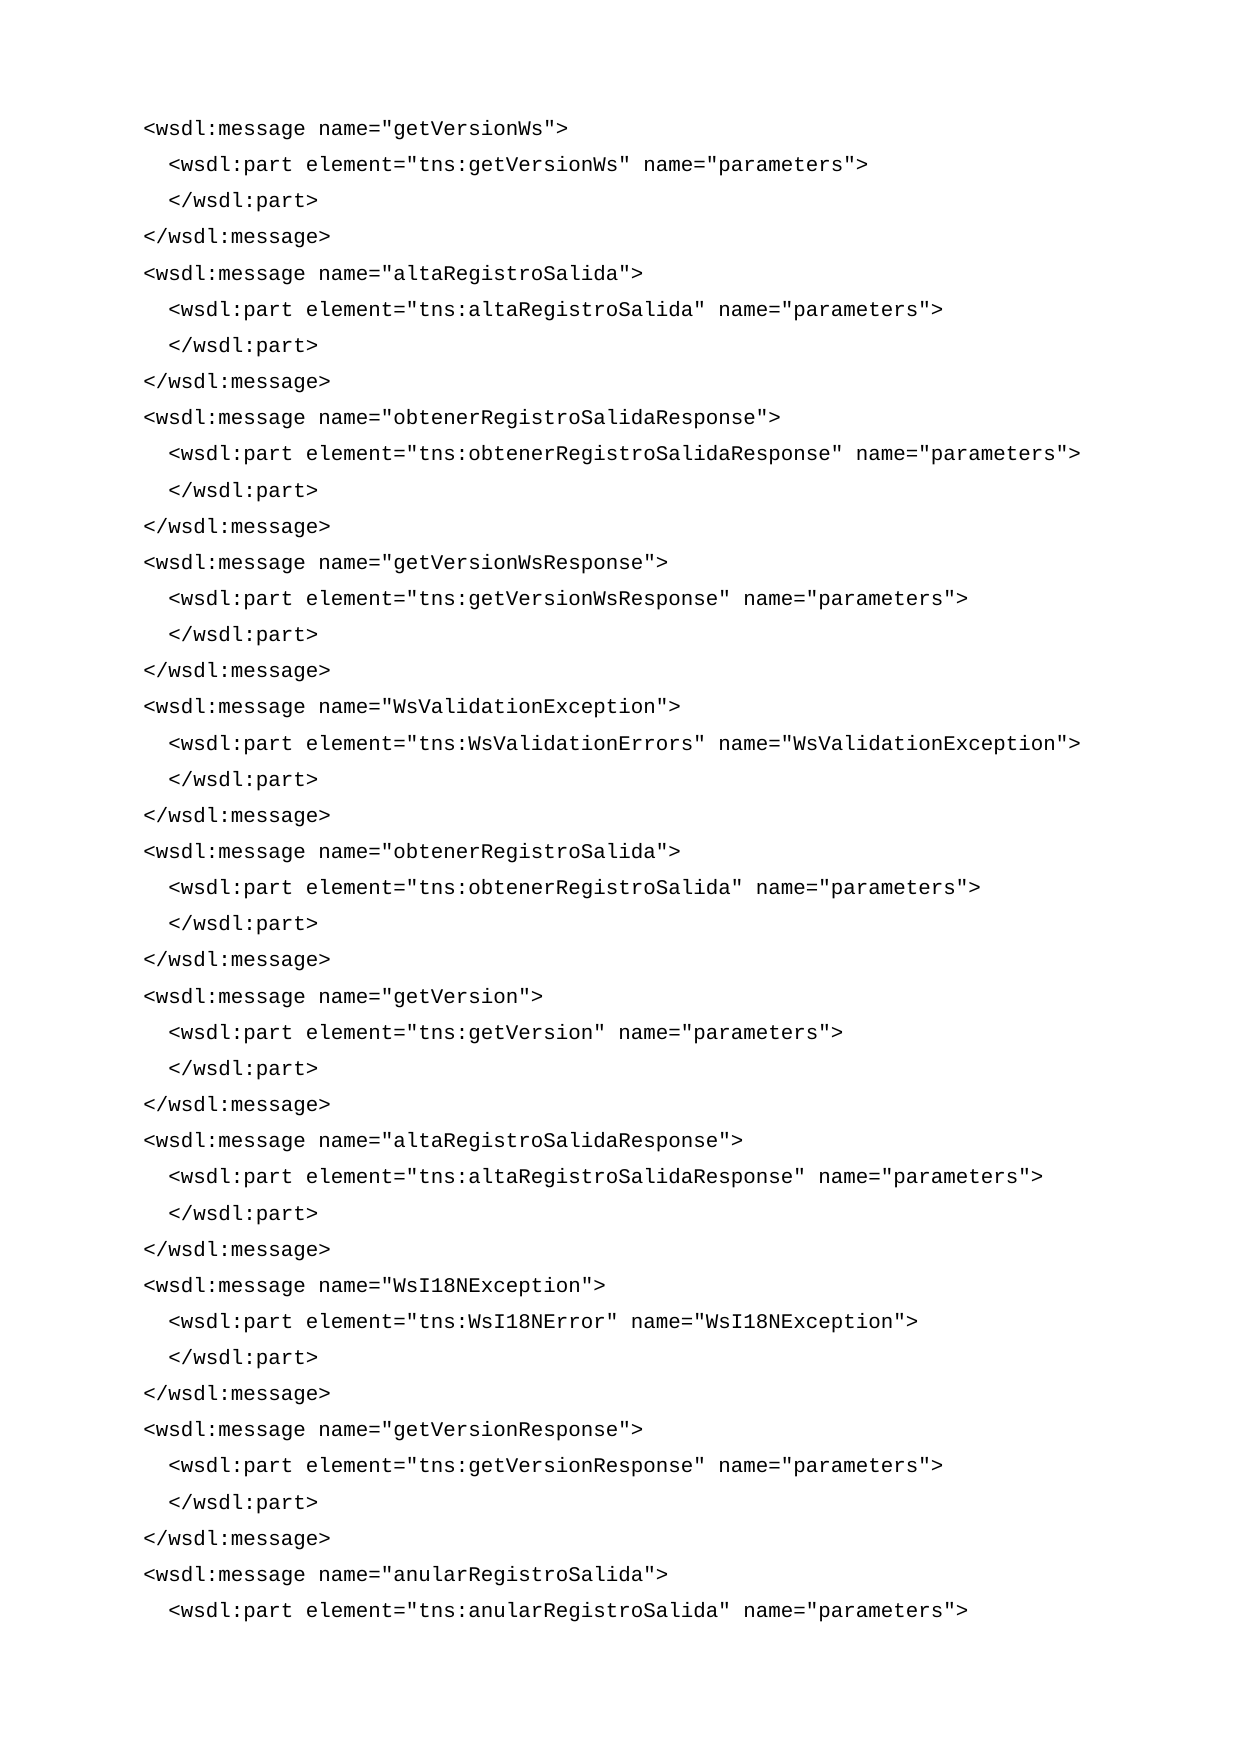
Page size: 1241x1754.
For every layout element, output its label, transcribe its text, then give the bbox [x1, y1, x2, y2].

text </wsdl:part> [118, 913, 1122, 937]
text <wsdl:message name="getVersionWsResponse"> [118, 552, 1122, 576]
text <wsdl:part element="tns:altaRegistroSalida" name="parameters"> [118, 299, 1122, 322]
text <wsdl:part element="tns:WsValidationErrors" name="WsValidationException"> [118, 733, 1122, 756]
text <wsdl:part element="tns:getVersionWsResponse" name="parameters"> [118, 588, 1122, 612]
text <wsdl:part element="tns:anularRegistroSalida" name="parameters"> [118, 1600, 1122, 1624]
text <wsdl:message name="obtenerRegistroSalidaResponse"> [118, 407, 1122, 431]
text </wsdl:message> [118, 1528, 1122, 1551]
text <wsdl:part element="tns:WsI18NError" name="WsI18NException"> [118, 1311, 1122, 1334]
text </wsdl:message> [118, 949, 1122, 973]
text </wsdl:part> [118, 1347, 1122, 1371]
text </wsdl:part> [118, 1058, 1122, 1082]
text <wsdl:message name="getVersion"> [118, 986, 1122, 1009]
text <wsdl:part element="tns:getVersionResponse" name="parameters"> [118, 1456, 1122, 1479]
text </wsdl:message> [118, 1239, 1122, 1262]
text <wsdl:part element="tns:altaRegistroSalidaResponse" name="parameters"> [118, 1166, 1122, 1190]
text <wsdl:part element="tns:getVersionWs" name="parameters"> [118, 154, 1122, 178]
text <wsdl:message name="WsI18NException"> [118, 1275, 1122, 1298]
text <wsdl:part element="tns:obtenerRegistroSalidaResponse" name="parameters"> [118, 443, 1122, 467]
text </wsdl:message> [118, 805, 1122, 828]
text </wsdl:part> [118, 190, 1122, 214]
text </wsdl:part> [118, 1492, 1122, 1515]
text </wsdl:message> [118, 371, 1122, 395]
text </wsdl:message> [118, 227, 1122, 250]
text <wsdl:message name="WsValidationException"> [118, 696, 1122, 720]
text </wsdl:message> [118, 1383, 1122, 1407]
text </wsdl:part> [118, 624, 1122, 648]
text <wsdl:message name="altaRegistroSalida"> [118, 263, 1122, 286]
text <wsdl:message name="anularRegistroSalida"> [118, 1564, 1122, 1588]
text </wsdl:message> [118, 660, 1122, 684]
text </wsdl:message> [118, 516, 1122, 539]
text <wsdl:message name="obtenerRegistroSalida"> [118, 841, 1122, 865]
text </wsdl:part> [118, 335, 1122, 359]
text <wsdl:part element="tns:obtenerRegistroSalida" name="parameters"> [118, 877, 1122, 901]
text </wsdl:part> [118, 479, 1122, 503]
text <wsdl:part element="tns:getVersion" name="parameters"> [118, 1022, 1122, 1045]
text </wsdl:part> [118, 769, 1122, 792]
text <wsdl:message name="altaRegistroSalidaResponse"> [118, 1130, 1122, 1154]
text </wsdl:part> [118, 1202, 1122, 1226]
text <wsdl:message name="getVersionResponse"> [118, 1419, 1122, 1443]
text <wsdl:message name="getVersionWs"> [118, 118, 1122, 142]
text </wsdl:message> [118, 1094, 1122, 1118]
